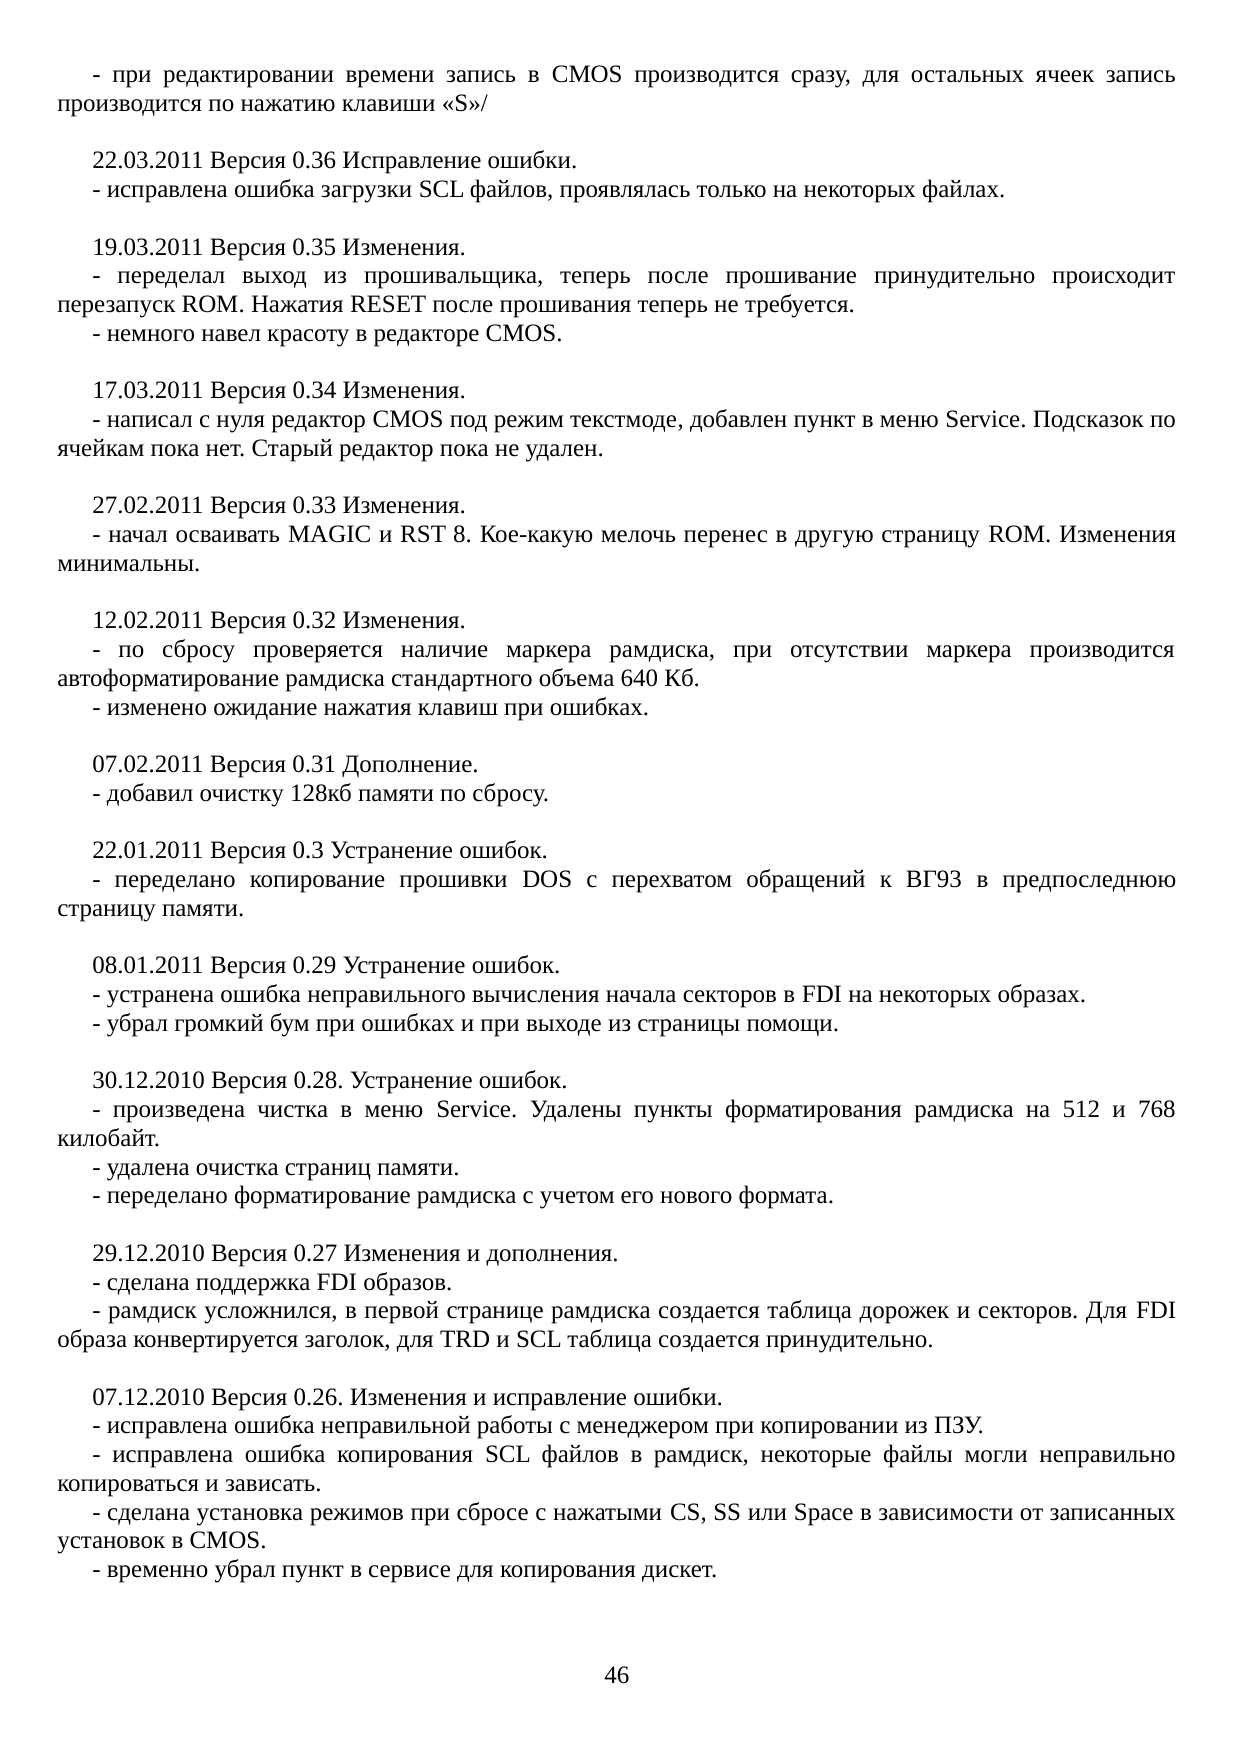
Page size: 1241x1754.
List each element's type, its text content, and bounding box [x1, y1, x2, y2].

text - переделано форматирование рамдиска с учетом его нового формата. [57, 1181, 1176, 1209]
text - немного навел красоту в редакторе CMOS. [57, 318, 1176, 347]
text - при редактировании времени запись в CMOS производится сразу, для остальных ячеек запись производится по нажатию клавиши «S»/ [57, 59, 1176, 117]
text - добавил очистку 128кб памяти по сбросу. [57, 778, 1176, 807]
text - исправлена ошибка копирования SCL файлов в рамдиск, некоторые файлы могли неправильно копироваться и зависать. [57, 1439, 1176, 1497]
text - начал осваивать MAGIC и RST 8. Кое-какую мелочь перенес в другую страницу ROM. Изменения минимальны. [57, 519, 1176, 577]
text - временно убрал пункт в сервисе для копирования дискет. [57, 1554, 1176, 1583]
text 19.03.2011 Версия 0.35 Изменения. [57, 232, 1176, 261]
text - переделано копирование прошивки DOS с перехватом обращений к ВГ93 в предпоследнюю страницу памяти. [57, 864, 1176, 922]
text 27.02.2011 Версия 0.33 Изменения. [57, 491, 1176, 519]
text - изменено ожидание нажатия клавиш при ошибках. [57, 692, 1176, 721]
text - убрал громкий бум при ошибках и при выходе из страницы помощи. [57, 1008, 1176, 1037]
text - сделана установка режимов при сбросе с нажатыми CS, SS или Space в зависимости от записанных установок в CMOS. [57, 1497, 1176, 1554]
text - сделана поддержка FDI образов. [57, 1267, 1176, 1296]
text 12.02.2011 Версия 0.32 Изменения. [57, 606, 1176, 634]
text - по сбросу проверяется наличие маркера рамдиска, при отсутствии маркера производится автоформатирование рамдиска стандартного объема 640 Кб. [57, 634, 1176, 692]
text - рамдиск усложнился, в первой странице рамдиска создается таблица дорожек и секторов. Для FDI образа конвертируется заголок, для TRD и SCL таблица создается принудительно. [57, 1296, 1176, 1353]
text 30.12.2010 Версия 0.28. Устранение ошибок. [57, 1066, 1176, 1094]
text - произведена чистка в меню Service. Удалены пункты форматирования рамдиска на 512 и 768 килобайт. [57, 1094, 1176, 1152]
text - исправлена ошибка загрузки SCL файлов, проявлялась только на некоторых файлах. [57, 174, 1176, 203]
text - удалена очистка страниц памяти. [57, 1152, 1176, 1181]
text - устранена ошибка неправильного вычисления начала секторов в FDI на некоторых образах. [57, 979, 1176, 1008]
text 22.01.2011 Версия 0.3 Устранение ошибок. [57, 836, 1176, 864]
text 07.12.2010 Версия 0.26. Изменения и исправление ошибки. [57, 1382, 1176, 1411]
text 07.02.2011 Версия 0.31 Дополнение. [57, 749, 1176, 778]
text 29.12.2010 Версия 0.27 Изменения и дополнения. [57, 1238, 1176, 1267]
text - написал с нуля редактор CMOS под режим текстмоде, добавлен пункт в меню Service. Подсказок по ячейкам пока нет. Старый редактор пока не удален. [57, 404, 1176, 462]
text 17.03.2011 Версия 0.34 Изменения. [57, 376, 1176, 404]
text 22.03.2011 Версия 0.36 Исправление ошибки. [57, 146, 1176, 174]
text - исправлена ошибка неправильной работы с менеджером при копировании из ПЗУ. [57, 1411, 1176, 1439]
text - переделал выход из прошивальщика, теперь после прошивание принудительно происходит перезапуск ROM. Нажатия RESET после прошивания теперь не требуется. [57, 261, 1176, 318]
text 08.01.2011 Версия 0.29 Устранение ошибок. [57, 951, 1176, 979]
